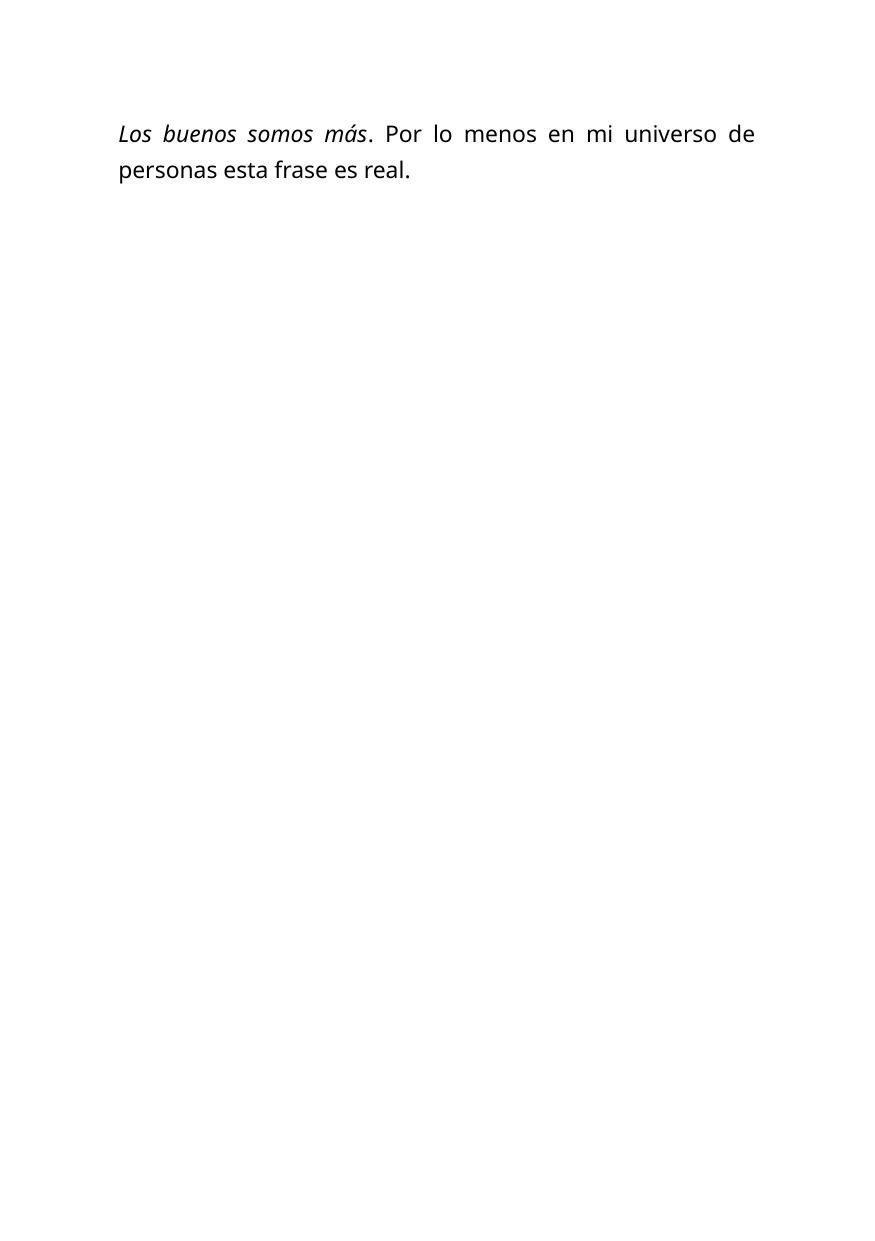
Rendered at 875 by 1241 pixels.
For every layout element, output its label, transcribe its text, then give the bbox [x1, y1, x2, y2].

text Los buenos somos más. Por lo menos en mi universo de personas esta frase es real. [118, 118, 756, 185]
